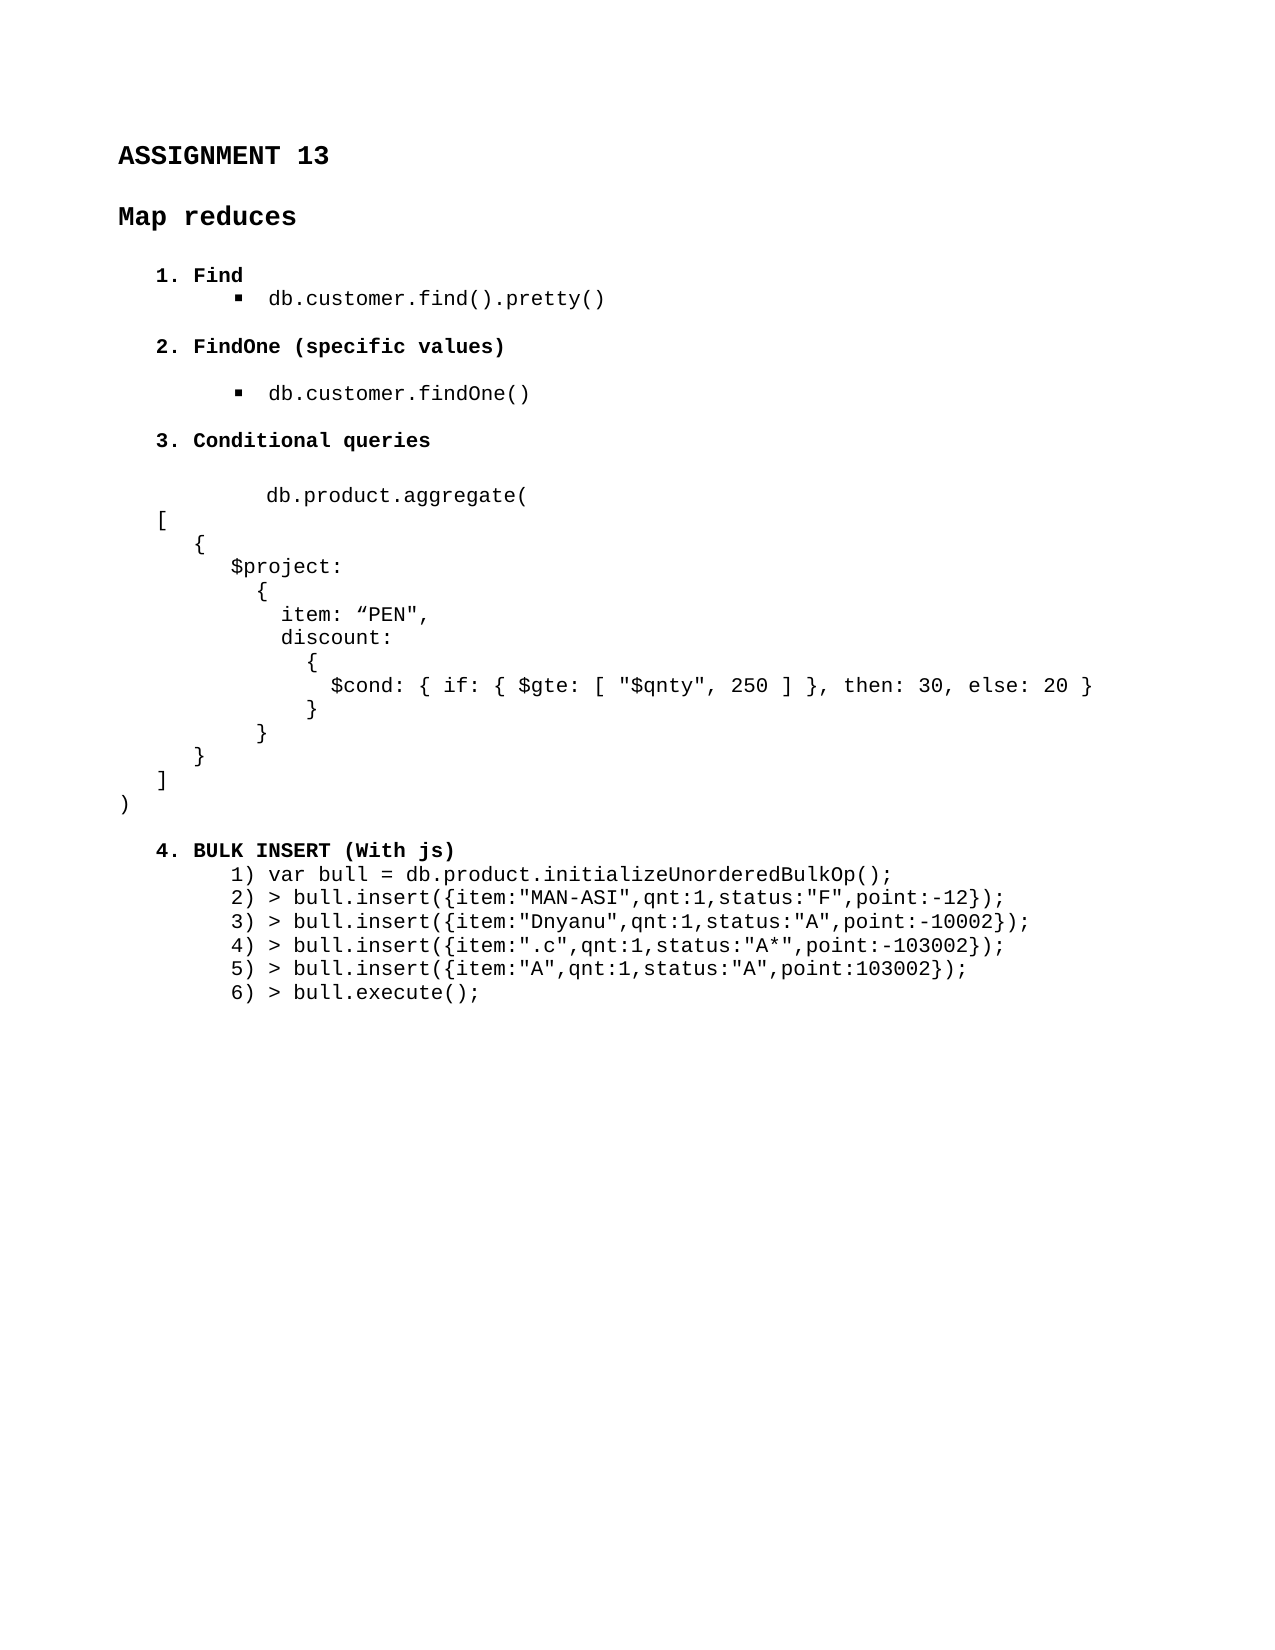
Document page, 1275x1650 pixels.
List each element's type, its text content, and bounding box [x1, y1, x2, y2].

list > bull.insert({item:"A",qnt:1,status:"A",point:103002}); [231, 958, 1157, 982]
list db.customer.findOne() [231, 383, 1157, 407]
list Conditional queries [156, 430, 1157, 454]
text { [118, 651, 1157, 674]
text ] [118, 769, 1157, 793]
text Map reduces [118, 203, 1157, 234]
list FindOne (specific values) [156, 336, 1157, 359]
text } [118, 746, 1157, 769]
text discount: [118, 627, 1157, 651]
list > bull.insert({item:".c",qnt:1,status:"A*",point:-103002}); [231, 935, 1157, 958]
text ) [118, 793, 1157, 816]
text } [118, 722, 1157, 746]
list Find [156, 265, 1157, 288]
list > bull.insert({item:"Dnyanu",qnt:1,status:"A",point:-10002}); [231, 911, 1157, 935]
list BULK INSERT (With js) [156, 840, 1157, 864]
text $cond: { if: { $gte: [ "$qnty", 250 ] }, then: 30, else: 20 } [118, 674, 1157, 698]
text ASSIGNMENT 13 [118, 142, 1157, 172]
text [ [118, 509, 1157, 533]
text $project: [118, 556, 1157, 580]
text item: “PEN", [118, 604, 1157, 627]
text } [118, 698, 1157, 722]
list db.customer.find().pretty() [231, 288, 1157, 312]
list var bull = db.product.initializeUnorderedBulkOp(); [231, 864, 1157, 887]
list > bull.execute(); [231, 982, 1157, 1006]
text { [118, 580, 1157, 604]
list > bull.insert({item:"MAN-ASI",qnt:1,status:"F",point:-12}); [231, 887, 1157, 911]
text { [118, 533, 1157, 556]
text db.product.aggregate( [118, 477, 1157, 509]
